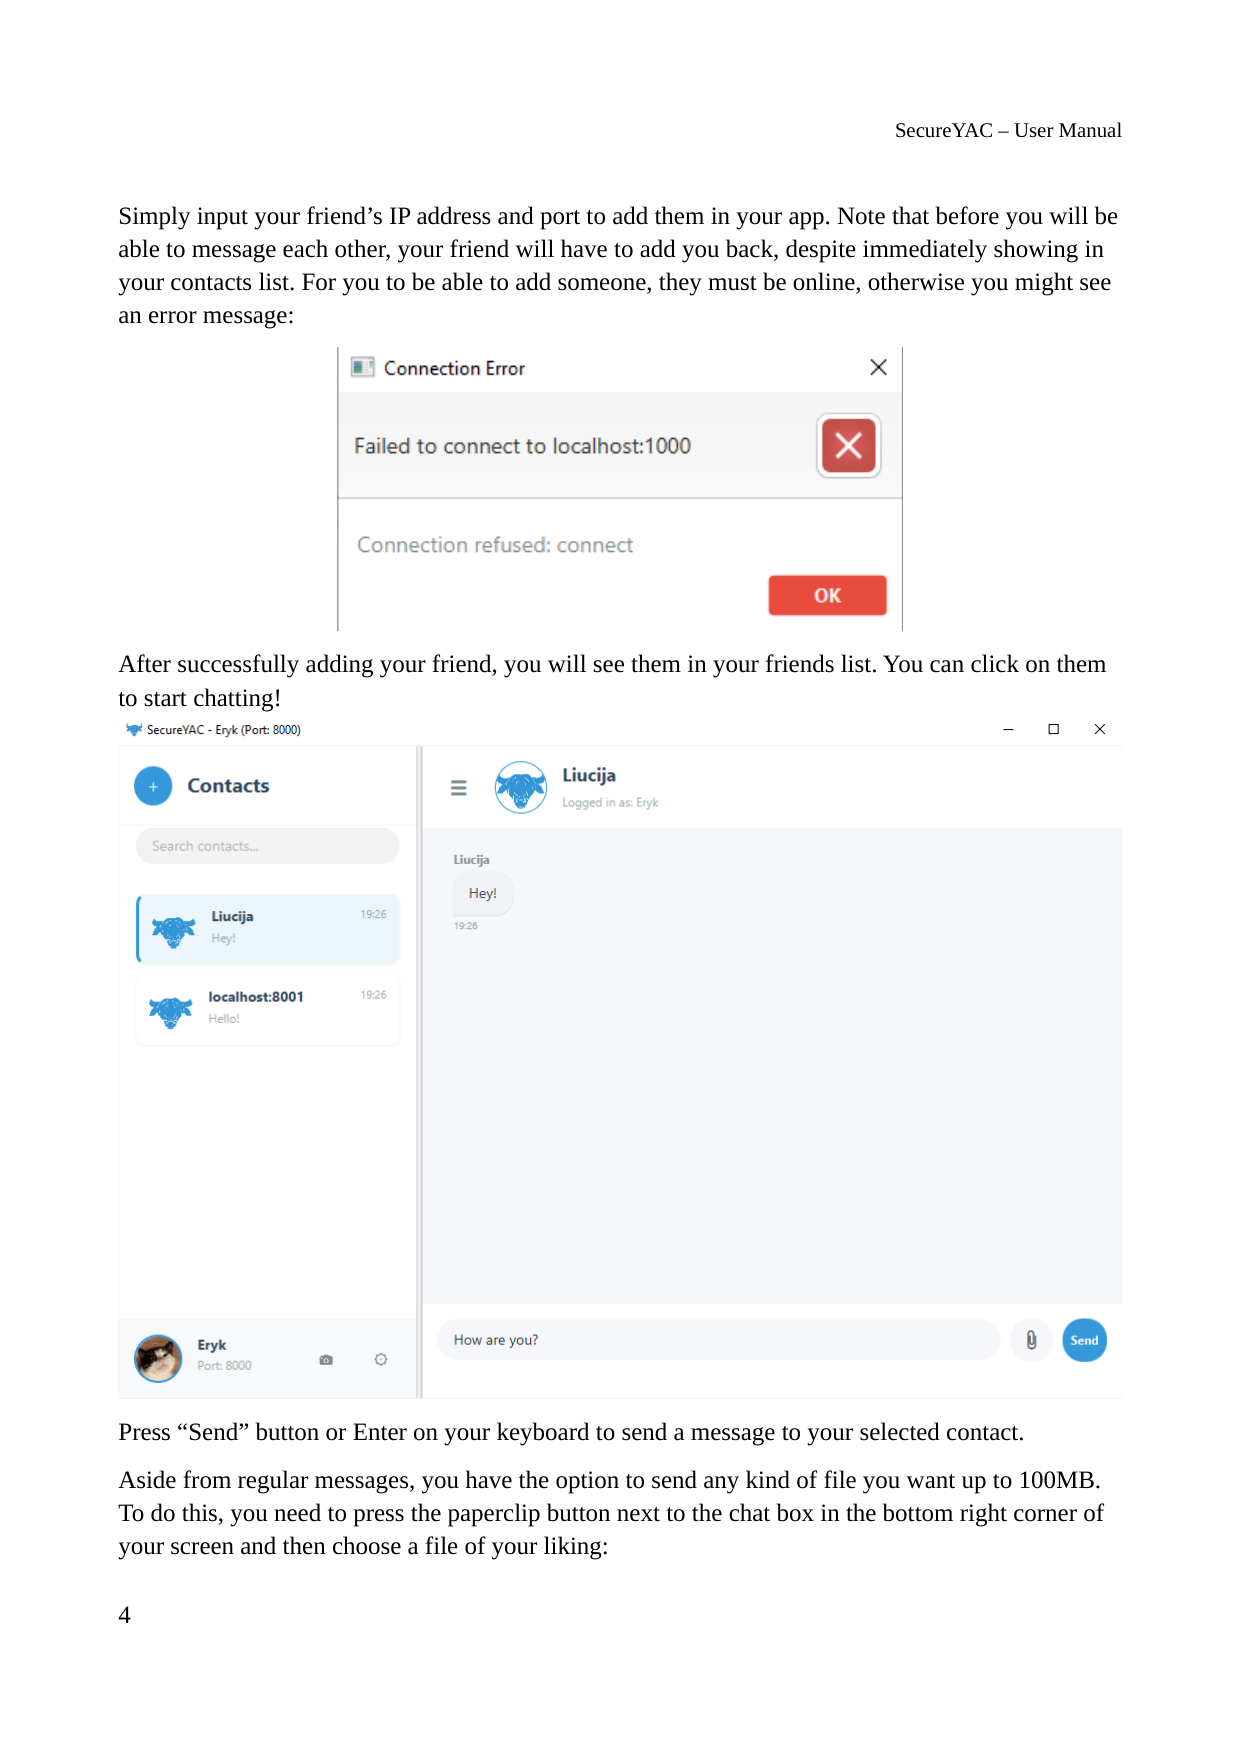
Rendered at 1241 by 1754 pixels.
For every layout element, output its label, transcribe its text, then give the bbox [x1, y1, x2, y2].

text Simply input your friend’s IP address and port to add them in your app. Note that before you will be able to message each other, your friend will have to add you back, despite immediately showing in your contacts list. For you to be able to add someone, they must be online, otherwise you might see an error message: [118, 201, 1122, 329]
text After successfully adding your friend, you will see them in your friends list. You can click on them to start chatting! [118, 649, 1122, 715]
text Press “Send” button or Enter on your keyboard to send a message to your selected contact. [118, 1417, 1122, 1446]
text Aside from regular messages, you have the option to send any kind of file you want up to 100MB. To do this, you need to press the paperclip button next to the chat box in the bottom right corner of your screen and then choose a file of your liking: [118, 1465, 1122, 1559]
